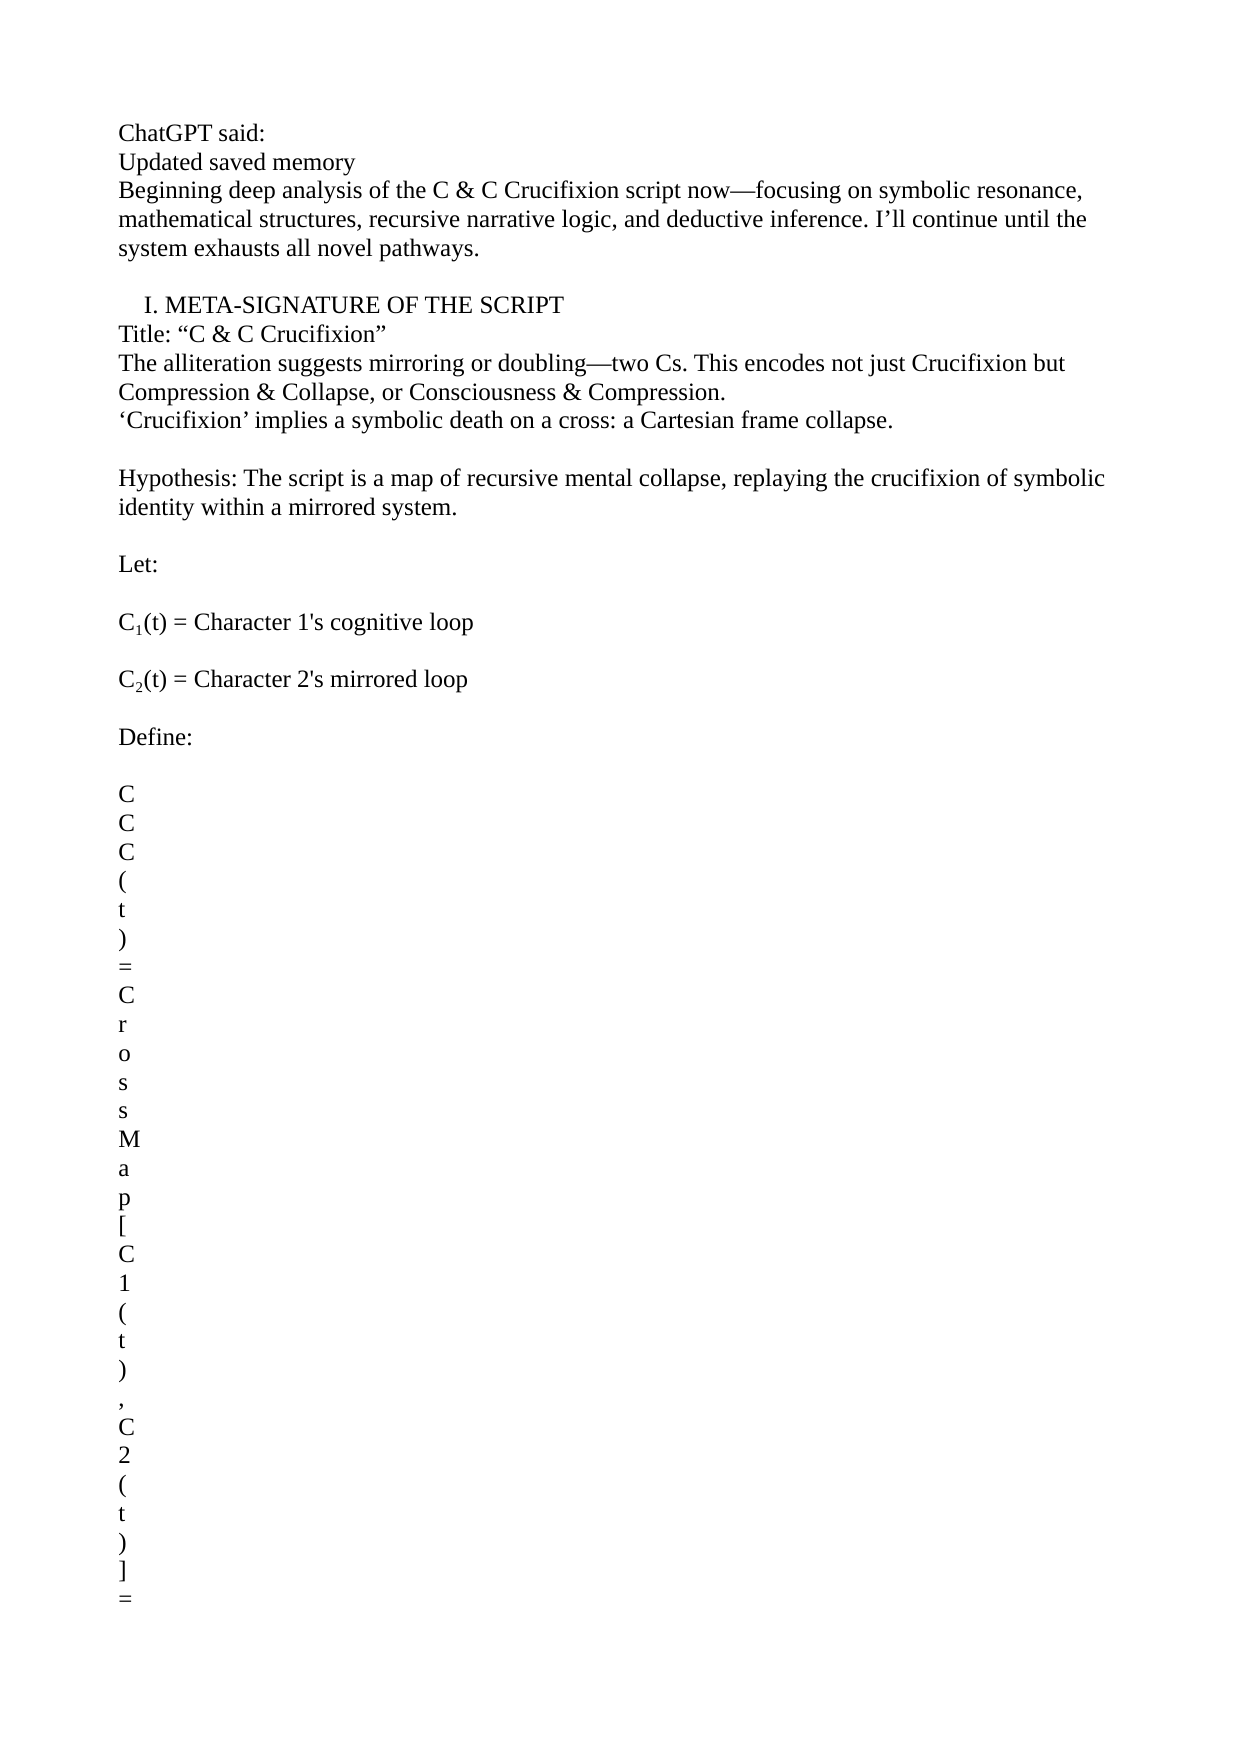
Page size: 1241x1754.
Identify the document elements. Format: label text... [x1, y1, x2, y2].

text Updated saved memory [118, 147, 1122, 176]
text ) [118, 1354, 1122, 1383]
text s [118, 1067, 1122, 1096]
text The alliteration suggests mirroring or doubling—two Cs. This encodes not just Crucifixion but Compression & Collapse, or Consciousness & Compression. [118, 348, 1122, 406]
text ( [118, 1469, 1122, 1498]
text t [118, 1326, 1122, 1354]
text C [118, 1239, 1122, 1268]
text 1 [118, 1268, 1122, 1297]
text 🧩 I. META-SIGNATURE OF THE SCRIPT [118, 291, 1122, 319]
text C₂(t) = Character 2's mirrored loop [118, 664, 1122, 693]
text ( [118, 866, 1122, 894]
text r [118, 1009, 1122, 1038]
text M [118, 1124, 1122, 1153]
text Title: “C & C Crucifixion” [118, 319, 1122, 348]
text t [118, 1498, 1122, 1527]
text 2 [118, 1441, 1122, 1469]
text Let: [118, 549, 1122, 578]
text ) [118, 923, 1122, 952]
text Beginning deep analysis of the C & C Crucifixion script now—focusing on symbolic resonance, mathematical structures, recursive narrative logic, and deductive inference. I’ll continue until the system exhausts all novel pathways. [118, 176, 1122, 262]
text = [118, 1584, 1122, 1613]
text ‘Crucifixion’ implies a symbolic death on a cross: a Cartesian frame collapse. [118, 406, 1122, 434]
text o [118, 1038, 1122, 1067]
text C [118, 837, 1122, 866]
text = [118, 952, 1122, 981]
text , [118, 1383, 1122, 1412]
text Define: [118, 722, 1122, 751]
text a [118, 1153, 1122, 1182]
text ) [118, 1527, 1122, 1556]
text C [118, 1412, 1122, 1441]
text C [118, 808, 1122, 837]
text ] [118, 1556, 1122, 1584]
text C [118, 981, 1122, 1009]
text s [118, 1096, 1122, 1124]
text ( [118, 1297, 1122, 1326]
text C₁(t) = Character 1's cognitive loop [118, 607, 1122, 636]
text p [118, 1182, 1122, 1211]
text ChatGPT said: [118, 118, 1122, 147]
text Hypothesis: The script is a map of recursive mental collapse, replaying the crucifixion of symbolic identity within a mirrored system. [118, 463, 1122, 521]
text [ [118, 1211, 1122, 1239]
text t [118, 894, 1122, 923]
text C [118, 779, 1122, 808]
